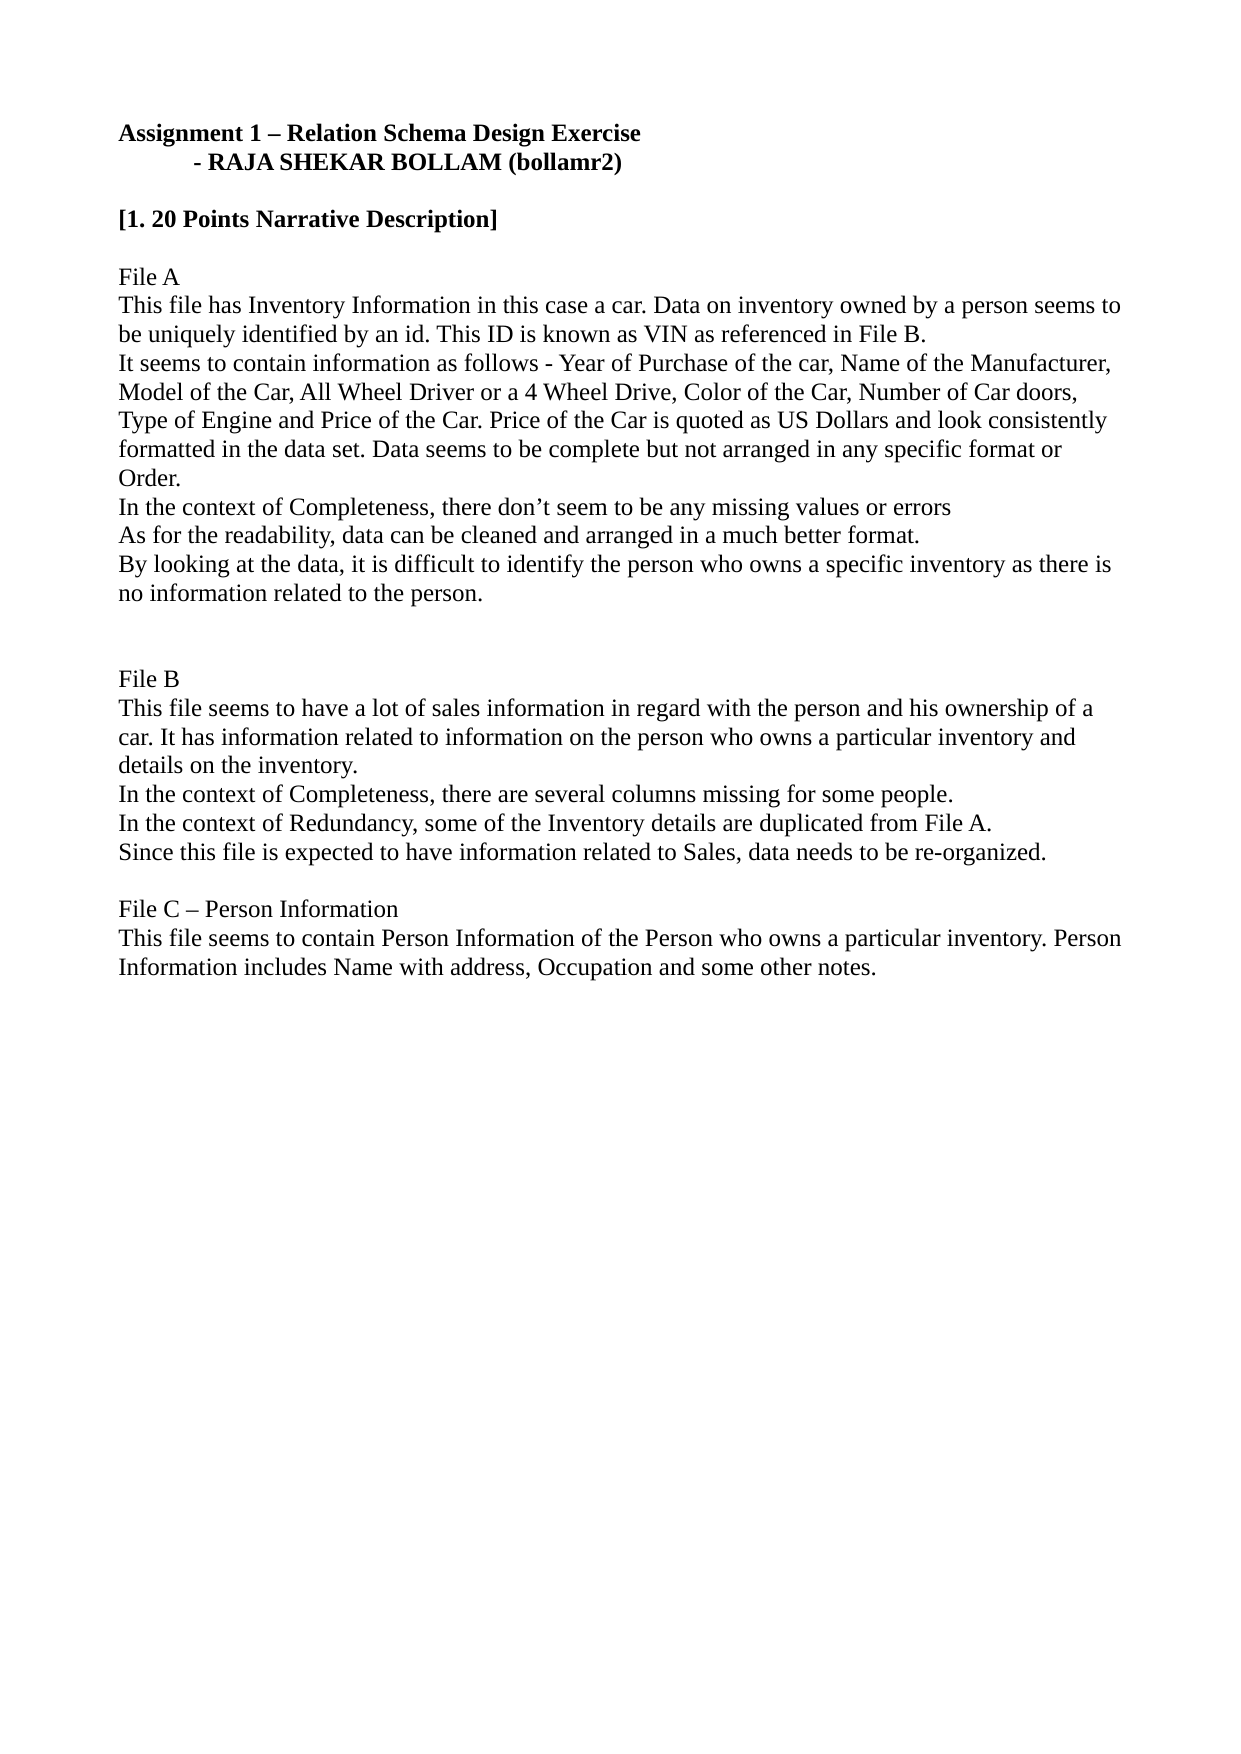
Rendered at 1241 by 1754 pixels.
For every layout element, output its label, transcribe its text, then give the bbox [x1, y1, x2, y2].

text It seems to contain information as follows - Year of Purchase of the car, Name of the Manufacturer, Model of the Car, All Wheel Driver or a 4 Wheel Drive, Color of the Car, Number of Car doors, Type of Engine and Price of the Car. Price of the Car is quoted as US Dollars and look consistently formatted in the data set. Data seems to be complete but not arranged in any specific format or Order. [118, 348, 1122, 492]
text By looking at the data, it is difficult to identify the person who owns a specific inventory as there is no information related to the person. [118, 549, 1122, 607]
text As for the readability, data can be cleaned and arranged in a much better format. [118, 521, 1122, 549]
text In the context of Completeness, there don’t seem to be any missing values or errors [118, 492, 1122, 521]
text This file has Inventory Information in this case a car. Data on inventory owned by a person seems to be uniquely identified by an id. This ID is known as VIN as referenced in File B. [118, 291, 1122, 348]
text File A [118, 262, 1122, 291]
text In the context of Redundancy, some of the Inventory details are duplicated from File A. [118, 808, 1122, 837]
text [1. 20 Points Narrative Description] [118, 204, 1122, 233]
text Assignment 1 – Relation Schema Design Exercise [118, 118, 1122, 147]
text This file seems to contain Person Information of the Person who owns a particular inventory. Person Information includes Name with address, Occupation and some other notes. [118, 923, 1122, 981]
text - RAJA SHEKAR BOLLAM (bollamr2) [118, 147, 1122, 176]
text This file seems to have a lot of sales information in regard with the person and his ownership of a car. It has information related to information on the person who owns a particular inventory and details on the inventory. [118, 693, 1122, 779]
text File B [118, 664, 1122, 693]
text In the context of Completeness, there are several columns missing for some people. [118, 779, 1122, 808]
text Since this file is expected to have information related to Sales, data needs to be re-organized. [118, 837, 1122, 866]
text File C – Person Information [118, 894, 1122, 923]
